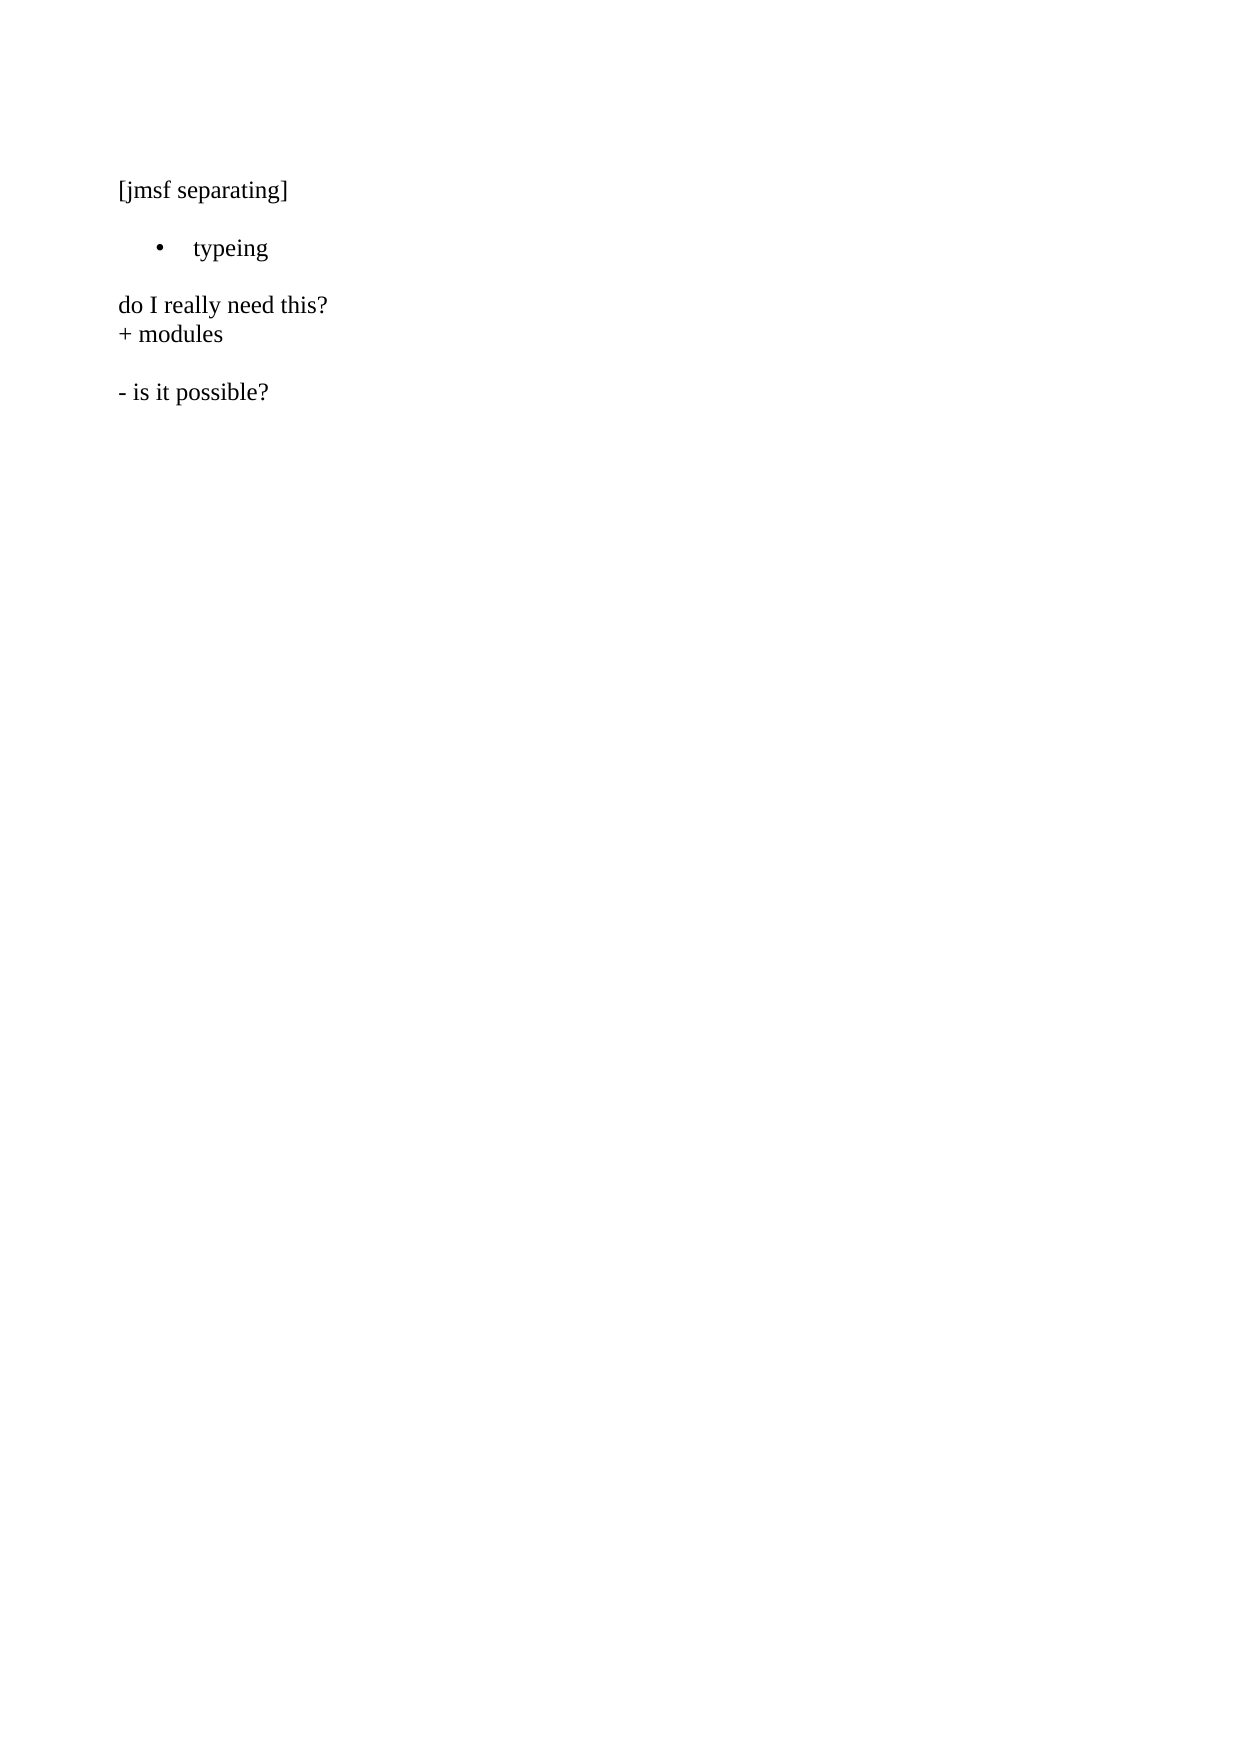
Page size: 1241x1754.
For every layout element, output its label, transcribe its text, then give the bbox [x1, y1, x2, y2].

text - is it possible? [118, 377, 1122, 406]
list typeing [156, 233, 1122, 262]
text + modules [118, 319, 1122, 348]
text do I really need this? [118, 291, 1122, 319]
text [jmsf separating] [118, 176, 1122, 204]
